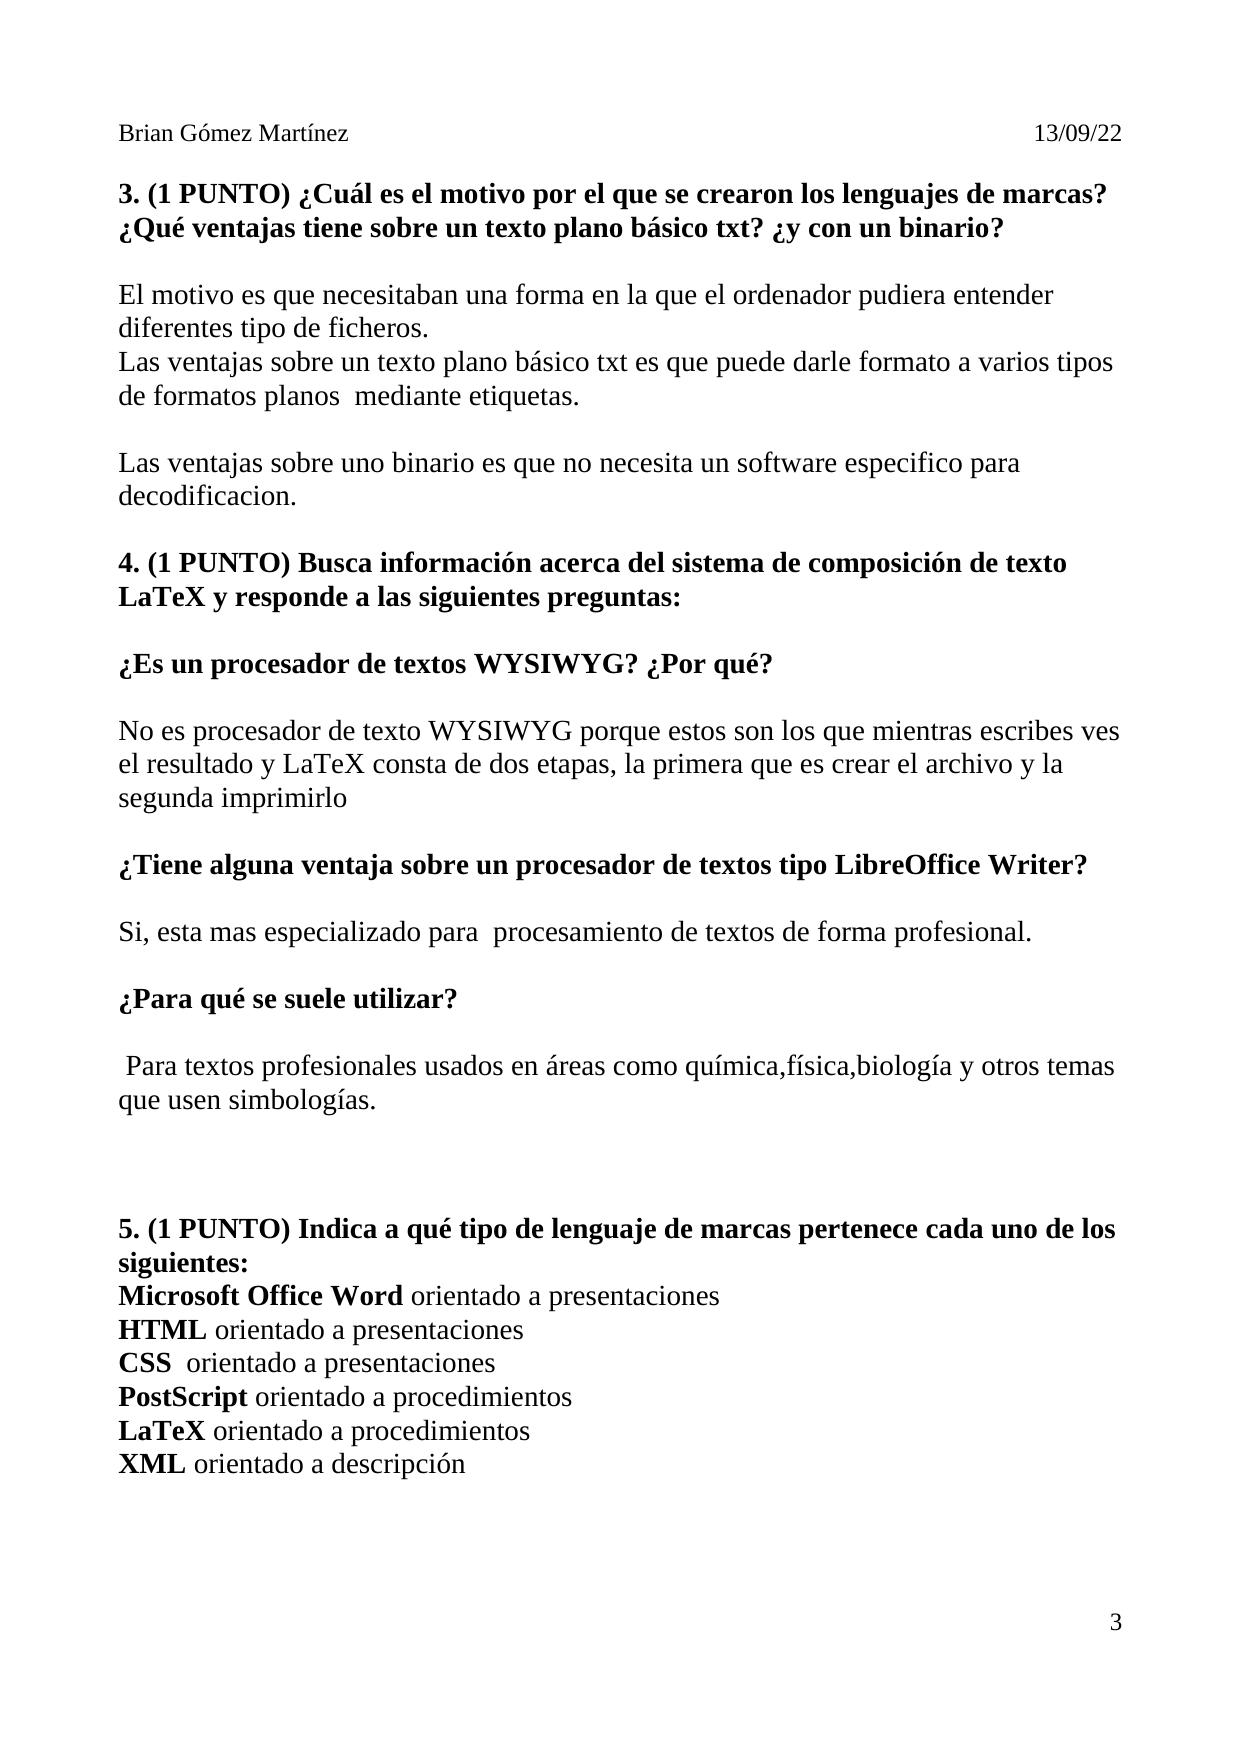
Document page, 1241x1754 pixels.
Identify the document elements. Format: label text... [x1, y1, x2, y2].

text Las ventajas sobre un texto plano básico txt es que puede darle formato a varios tipos de formatos planos mediante etiquetas. [118, 344, 1122, 411]
text Si, esta mas especializado para procesamiento de textos de forma profesional. [118, 914, 1122, 948]
text No es procesador de texto WYSIWYG porque estos son los que mientras escribes ves el resultado y LaTeX consta de dos etapas, la primera que es crear el archivo y la segunda imprimirlo [118, 713, 1122, 814]
text ¿Tiene alguna ventaja sobre un procesador de textos tipo LibreOffice Writer? [118, 814, 1122, 881]
text 4. (1 PUNTO) Busca información acerca del sistema de composición de texto LaTeX y responde a las siguientes preguntas: [118, 545, 1122, 612]
text ¿Es un procesador de textos WYSIWYG? ¿Por qué? [118, 612, 1122, 679]
text 5. (1 PUNTO) Indica a qué tipo de lenguaje de marcas pertenece cada uno de los siguientes: Microsoft Office Word orientado a presentaciones HTML orientado a presentaciones CSS orientado a presentaciones PostScript orientado a procedimientos [118, 1178, 1122, 1413]
text LaTeX orientado a procedimientos XML orientado a descripción [118, 1413, 1122, 1480]
text Las ventajas sobre uno binario es que no necesita un software especifico para decodificacion. [118, 445, 1122, 512]
text Para textos profesionales usados en áreas como química,física,biología y otros temas que usen simbologías. [118, 1048, 1122, 1116]
text ¿Para qué se suele utilizar? [118, 948, 1122, 1015]
text El motivo es que necesitaban una forma en la que el ordenador pudiera entender diferentes tipo de ficheros. [118, 277, 1122, 344]
text 3. (1 PUNTO) ¿Cuál es el motivo por el que se crearon los lenguajes de marcas? ¿Qué ventajas tiene sobre un texto plano básico txt? ¿y con un binario? [118, 176, 1122, 243]
